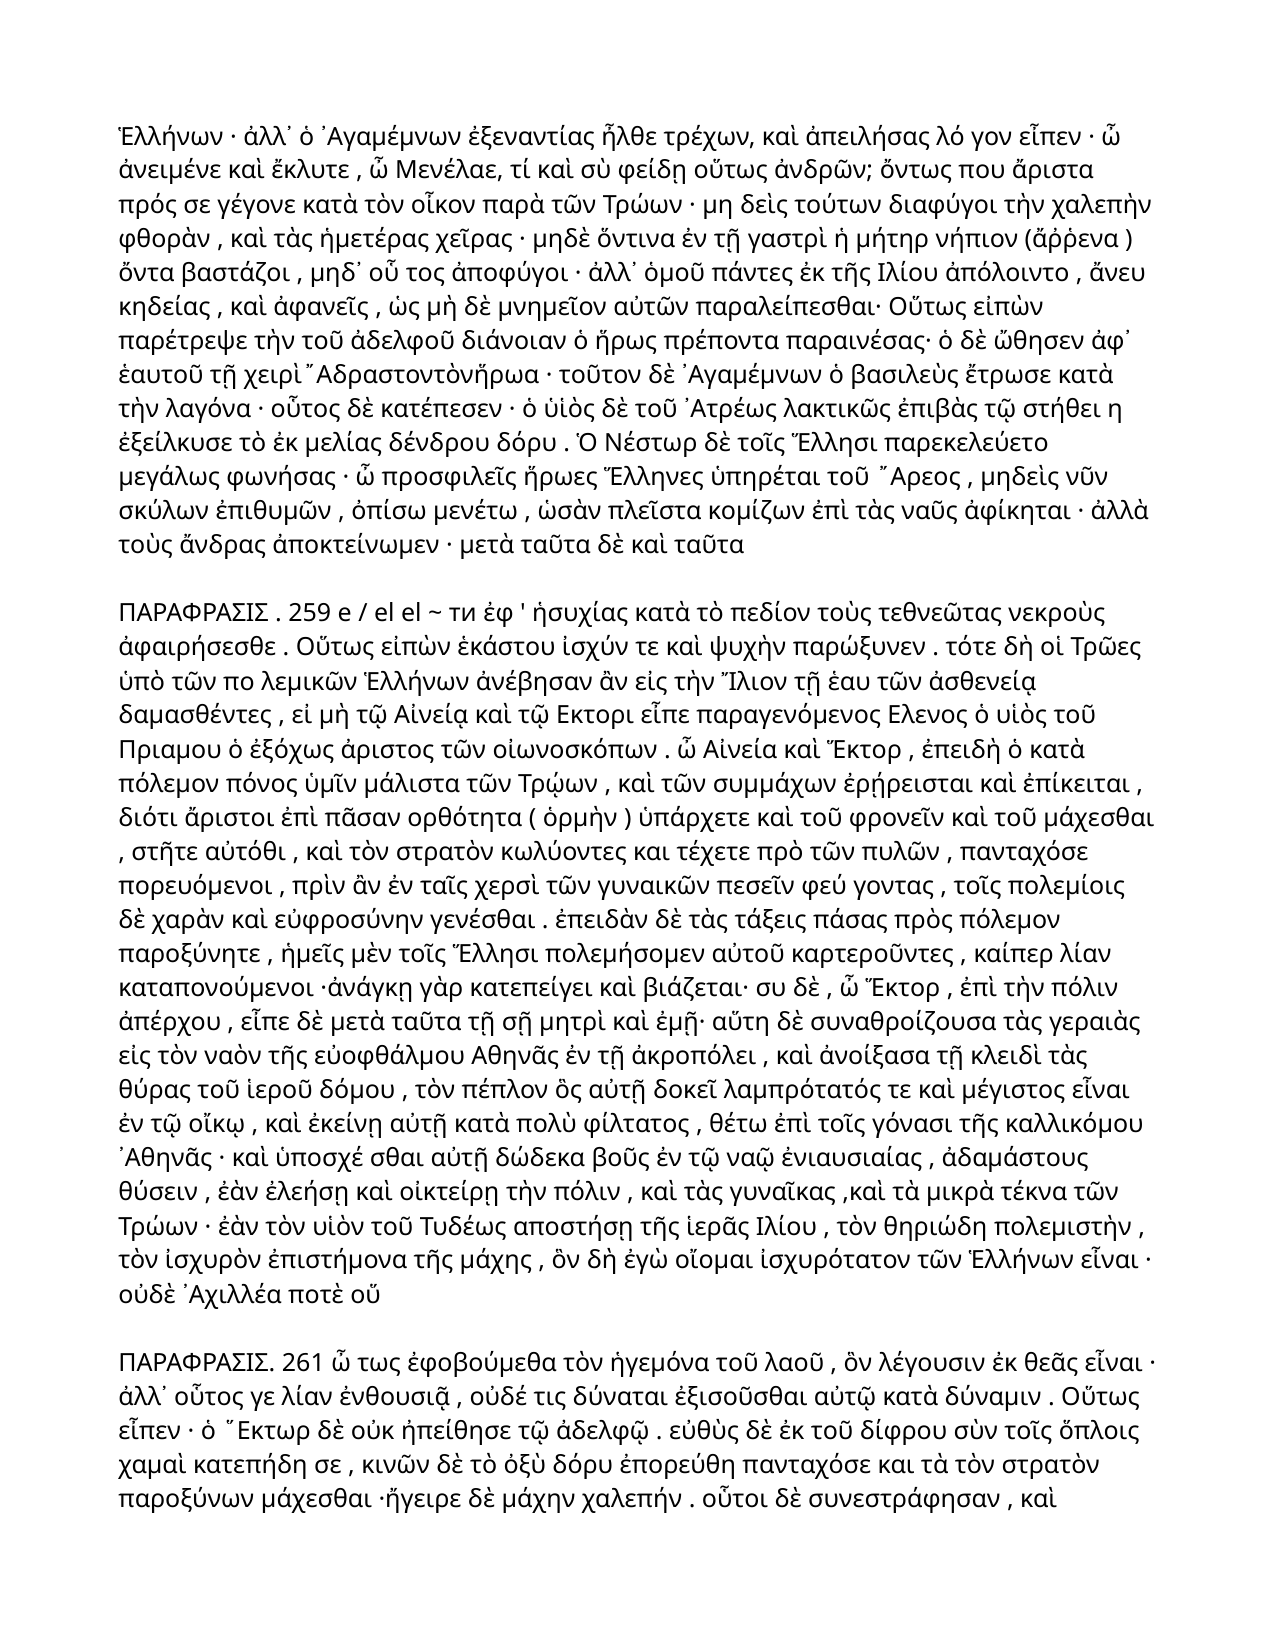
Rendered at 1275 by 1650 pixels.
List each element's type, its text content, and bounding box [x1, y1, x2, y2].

text ΠΑΡΑΦΡΑΣΙΣ. 261 ὦ τως ἐφοβούμεθα τὸν ἡγεμόνα τοῦ λαοῦ , ὃν λέγουσιν ἐκ θεᾶς εἶναι · ἀλλ᾽ οὗτος γε λίαν ἐνθουσιᾷ , οὐδέ τις δύναται ἐξισοῦσθαι αὐτῷ κατὰ δύναμιν . Οὕτως εἶπεν · ὁ ῞Εκτωρ δὲ οὐκ ἠπείθησε τῷ ἀδελφῷ . εὐθὺς δὲ ἐκ τοῦ δίφρου σὺν τοῖς ὅπλοις χαμαὶ κατεπήδη σε , κινῶν δὲ τὸ ὀξὺ δόρυ ἐπορεύθη πανταχόσε και τὰ τὸν στρατὸν παροξύνων μάχεσθαι ·ἤγειρε δὲ μάχην χαλεπήν . οὗτοι δὲ συνεστράφησαν , καὶ [118, 1344, 1157, 1515]
text ΠΑΡΑΦΡΑΣΙΣ . 259 e / el el ~ ти ἐφ ' ἡσυχίας κατὰ τὸ πεδίον τοὺς τεθνεῶτας νεκροὺς ἀφαιρήσεσθε . Οὕτως εἰπὼν ἑκάστου ἰσχύν τε καὶ ψυχὴν παρώξυνεν . τότε δὴ οἱ Τρῶες ὑπὸ τῶν πο λεμικῶν Ἑλλήνων ἀνέβησαν ἂν εἰς τὴν Ἴλιον τῇ ἑαυ τῶν ἀσθενείᾳ δαμασθέντες , εἰ μὴ τῷ Αἰνείᾳ καὶ τῷ Εκτορι εἶπε παραγενόμενος Ελενος ὁ υἱὸς τοῦ Πριαμου ὁ ἐξόχως ἀριστος τῶν οἰωνοσκόπων . ὦ Αἰνεία καὶ Ἕκτορ , ἐπειδὴ ὁ κατὰ πόλεμον πόνος ὑμῖν μάλιστα τῶν Τρῴων , καὶ τῶν συμμάχων ἐρῄρεισται καὶ ἐπίκειται , διότι ἄριστοι ἐπὶ πᾶσαν ορθότητα ( ὁρμὴν ) ὑπάρχετε καὶ τοῦ φρονεῖν καὶ τοῦ μάχεσθαι , στῆτε αὐτόθι , καὶ τὸν στρατὸν κωλύοντες και τέχετε πρὸ τῶν πυλῶν , πανταχόσε πορευόμενοι , πρὶν ἂν ἐν ταῖς χερσὶ τῶν γυναικῶν πεσεῖν φεύ γοντας , τοῖς πολεμίοις δὲ χαρὰν καὶ εὐφροσύνην γενέσθαι . ἐπειδὰν δὲ τὰς τάξεις πάσας πρὸς πόλεμον παροξύνητε , ἡμεῖς μὲν τοῖς Ἕλλησι πολεμήσομεν αὐτοῦ καρτεροῦντες , καίπερ λίαν καταπονούμενοι ·ἀνάγκῃ γὰρ κατεπείγει καὶ βιάζεται· συ δὲ , ὦ Ἕκτορ , ἐπὶ τὴν πόλιν ἀπέρχου , εἶπε δὲ μετὰ ταῦτα τῇ σῇ μητρὶ καὶ ἐμῇ· αὕτη δὲ συναθροίζουσα τὰς γεραιὰς εἰς τὸν ναὸν τῆς εὐοφθάλμου Αθηνᾶς ἐν τῇ ἀκροπόλει , καὶ ἀνοίξασα τῇ κλειδὶ τὰς θύρας τοῦ ἱεροῦ δόμου , τὸν πέπλον ὃς αὐτῇ δοκεῖ λαμπρότατός τε καὶ μέγιστος εἶναι ἐν τῷ οἴκῳ , καὶ ἐκείνῃ αὐτῇ κατὰ πολὺ φίλτατος , θέτω ἐπὶ τοῖς γόνασι τῆς καλλικόμου ᾿Αθηνᾶς · καὶ ὑποσχέ σθαι αὐτῇ δώδεκα βοῦς ἐν τῷ ναῷ ἐνιαυσιαίας , ἀδαμάστους θύσειν , ἐὰν ἐλεήσῃ καὶ οἰκτείρῃ τὴν πόλιν , καὶ τὰς γυναῖκας ,καὶ τὰ μικρὰ τέκνα τῶν Τρώων · ἐὰν τὸν υἱὸν τοῦ Τυδέως αποστήσῃ τῆς ἱερᾶς Ιλίου , τὸν θηριώδη πολεμιστὴν , τὸν ἰσχυρὸν ἐπιστήμονα τῆς μάχης , ὃν δὴ ἐγὼ οἴομαι ἰσχυρότατον τῶν Ἑλλήνων εἶναι · οὐδὲ ᾿Αχιλλέα ποτὲ οὕ [118, 595, 1157, 1310]
text Ἑλλήνων · ἀλλ᾿ ὁ ᾿Αγαμέμνων ἐξεναντίας ἦλθε τρέχων, καὶ ἀπειλήσας λό γον εἶπεν · ὦ ἀνειμένε καὶ ἔκλυτε , ὦ Μενέλαε, τί καὶ σὺ φείδῃ οὕτως ἀνδρῶν; ὄντως που ἄριστα πρός σε γέγονε κατὰ τὸν οἶκον παρὰ τῶν Τρώων · μη δεὶς τούτων διαφύγοι τὴν χαλεπὴν φθορὰν , καὶ τὰς ἡμετέρας χεῖρας · μηδὲ ὅντινα ἐν τῇ γαστρὶ ἡ μήτηρ νήπιον (ἄῤῥενα ) ὄντα βαστάζοι , μηδ᾽ οὗ τος ἀποφύγοι · ἀλλ᾿ ὁμοῦ πάντες ἐκ τῆς Ιλίου ἀπόλοιντο , ἄνευ κηδείας , καὶ ἀφανεῖς , ὡς μὴ δὲ μνημεῖον αὐτῶν παραλείπεσθαι· Οὕτως εἰπὼν παρέτρεψε τὴν τοῦ ἀδελφοῦ διάνοιαν ὁ ἥρως πρέποντα παραινέσας· ὁ δὲ ὤθησεν ἀφ᾽ ἑαυτοῦ τῇ χειρὶ῎Αδραστοντὸνἥρωα · τοῦτον δὲ ᾿Αγαμέμνων ὁ βασιλεὺς ἔτρωσε κατὰ τὴν λαγόνα · οὗτος δὲ κατέπεσεν · ὁ ὑἱὸς δὲ τοῦ ᾿Ατρέως λακτικῶς ἐπιβὰς τῷ στήθει η ἐξείλκυσε τὸ ἐκ μελίας δένδρου δόρυ . Ὁ Νέστωρ δὲ τοῖς Ἕλλησι παρεκελεύετο μεγάλως φωνήσας · ὦ προσφιλεῖς ἥρωες Ἕλληνες ὑπηρέται τοῦ ῎Αρεος , μηδεὶς νῦν σκύλων ἐπιθυμῶν , ὀπίσω μενέτω , ὡσὰν πλεῖστα κομίζων ἐπὶ τὰς ναῦς ἀφίκηται · ἀλλὰ τοὺς ἄνδρας ἀποκτείνωμεν · μετὰ ταῦτα δὲ καὶ ταῦτα [118, 118, 1157, 561]
